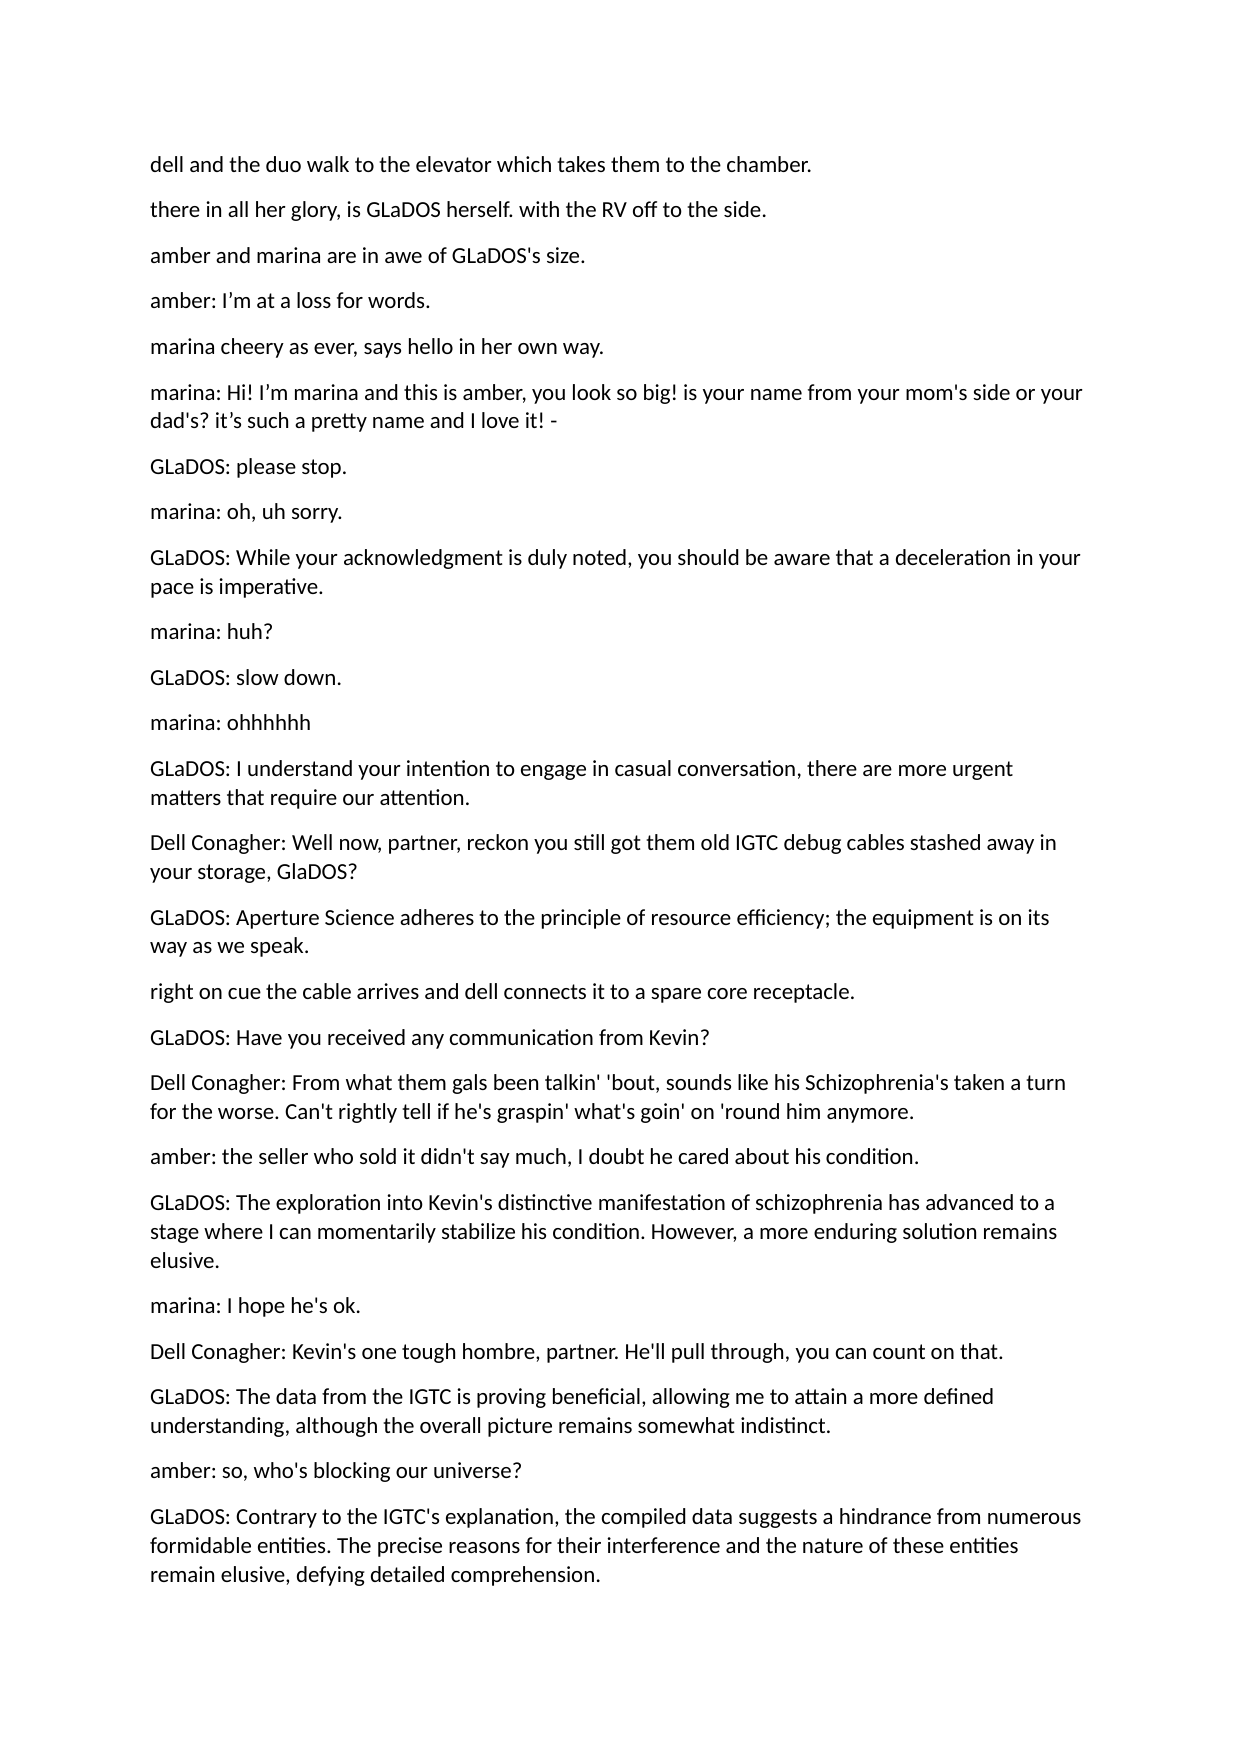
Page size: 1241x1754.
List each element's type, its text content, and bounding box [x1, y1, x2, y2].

text marina: I hope he's ok. [150, 1291, 1090, 1319]
text GLaDOS: The exploration into Kevin's distinctive manifestation of schizophrenia has advanced to a stage where I can momentarily stabilize his condition. However, a more enduring solution remains elusive. [150, 1188, 1090, 1274]
text Dell Conagher: Kevin's one tough hombre, partner. He'll pull through, you can count on that. [150, 1337, 1090, 1365]
text right on cue the cable arrives and dell connects it to a spare core receptacle. [150, 977, 1090, 1005]
text GLaDOS: Aperture Science adheres to the principle of resource efficiency; the equipment is on its way as we speak. [150, 903, 1090, 959]
text marina: Hi! I’m marina and this is amber, you look so big! is your name from your mom's side or your dad's? it’s such a pretty name and I love it! - [150, 378, 1090, 434]
text GLaDOS: While your acknowledgment is duly noted, you should be aware that a deceleration in your pace is imperative. [150, 543, 1090, 600]
text GLaDOS: please stop. [150, 452, 1090, 480]
text marina: oh, uh sorry. [150, 497, 1090, 526]
text amber: so, who's blocking our universe? [150, 1457, 1090, 1485]
text GLaDOS: The data from the IGTC is proving beneficial, allowing me to attain a more defined understanding, although the overall picture remains somewhat indistinct. [150, 1382, 1090, 1439]
text marina: huh? [150, 617, 1090, 645]
text GLaDOS: slow down. [150, 663, 1090, 691]
text Dell Conagher: From what them gals been talkin' 'bout, sounds like his Schizophrenia's taken a turn for the worse. Can't rightly tell if he's graspin' what's goin' on 'round him anymore. [150, 1068, 1090, 1125]
text dell and the duo walk to the elevator which takes them to the chamber. [150, 150, 1090, 178]
text there in all her glory, is GLaDOS herself. with the RV off to the side. [150, 196, 1090, 223]
text GLaDOS: I understand your intention to engage in casual conversation, there are more urgent matters that require our attention. [150, 754, 1090, 811]
text amber and marina are in awe of GLaDOS's size. [150, 241, 1090, 269]
text marina: ohhhhhh [150, 708, 1090, 736]
text GLaDOS: Have you received any communication from Kevin? [150, 1023, 1090, 1051]
text marina cheery as ever, says hello in her own way. [150, 332, 1090, 360]
text amber: I’m at a loss for words. [150, 287, 1090, 314]
text GLaDOS: Contrary to the IGTC's explanation, the compiled data suggests a hindrance from numerous formidable entities. The precise reasons for their interference and the nature of these entities remain elusive, defying detailed comprehension. [150, 1502, 1090, 1588]
text amber: the seller who sold it didn't say much, I doubt he cared about his condition. [150, 1142, 1090, 1171]
text Dell Conagher: Well now, partner, reckon you still got them old IGTC debug cables stashed away in your storage, GlaDOS? [150, 828, 1090, 885]
